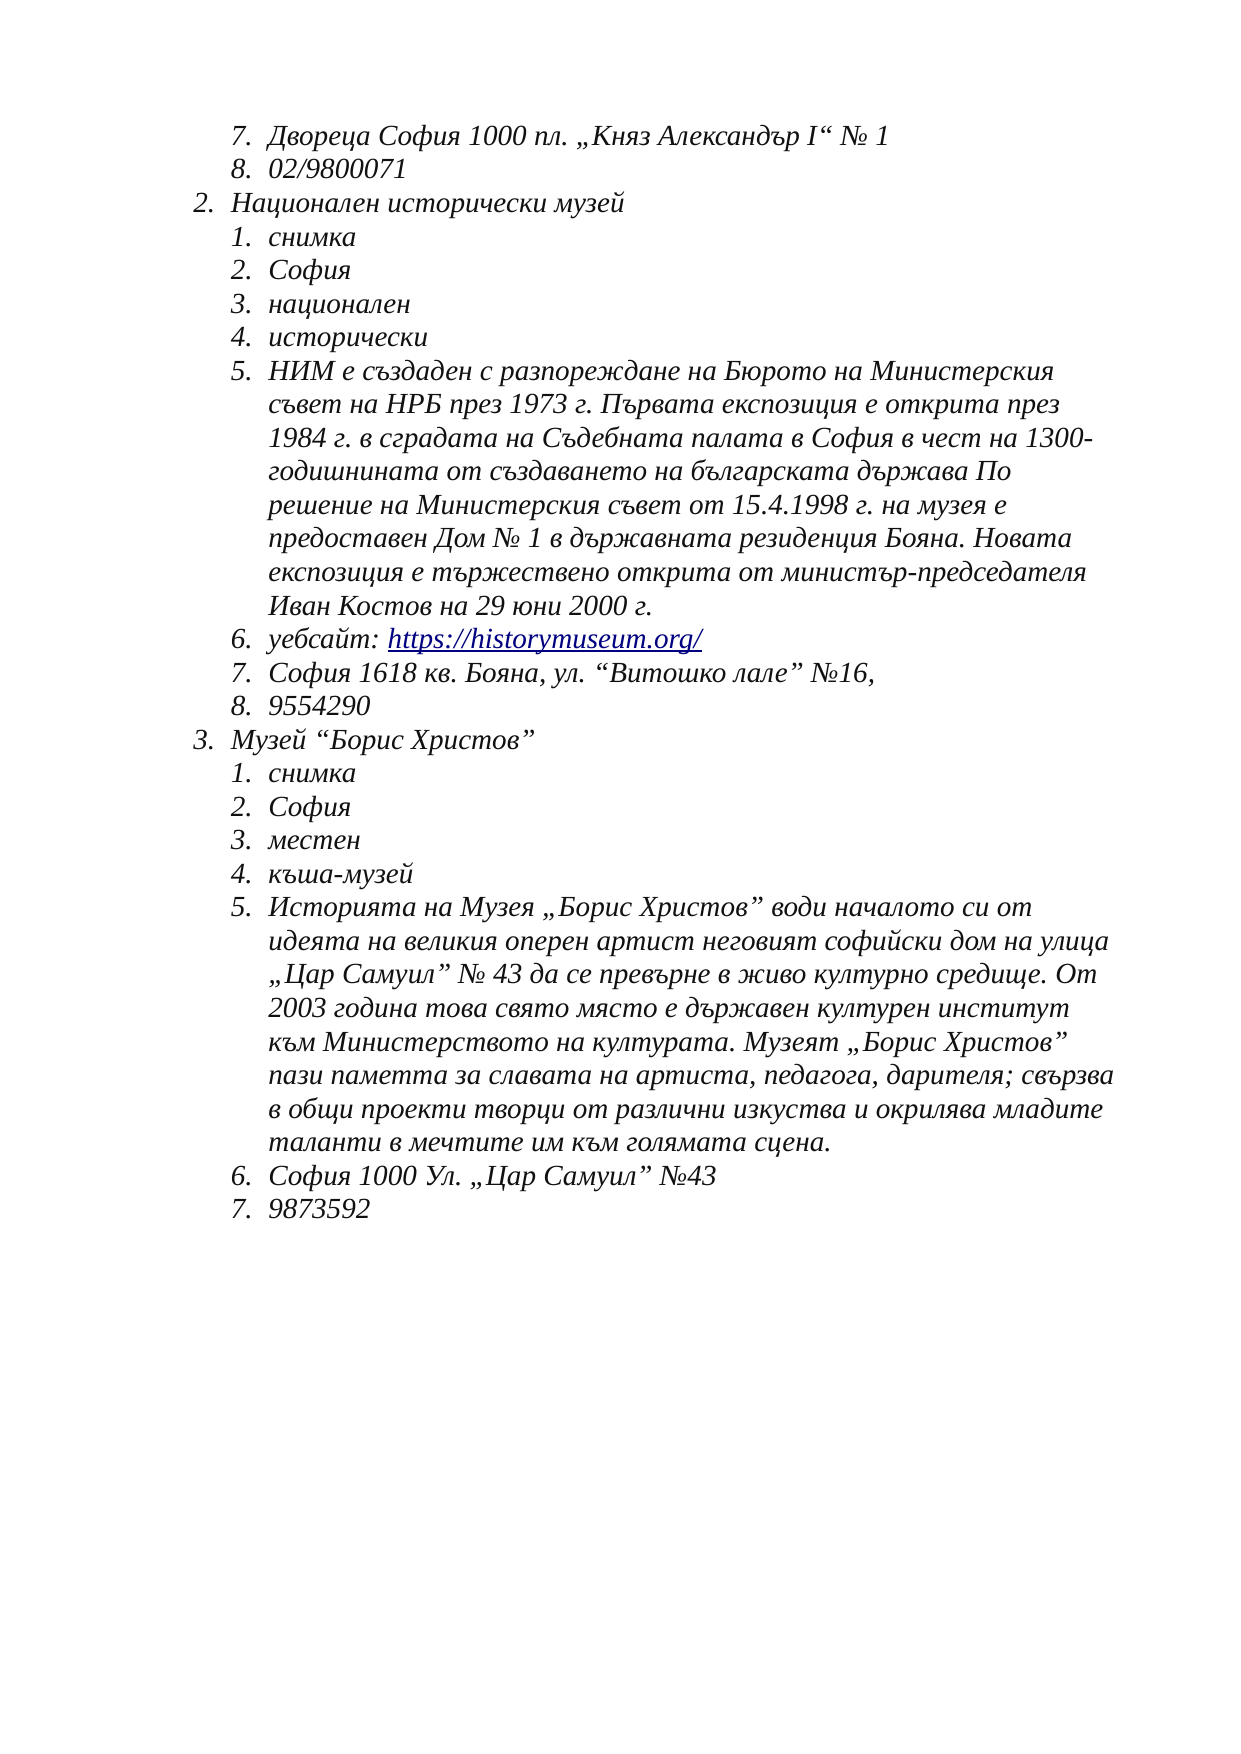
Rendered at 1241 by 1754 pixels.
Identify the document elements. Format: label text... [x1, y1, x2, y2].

list Историята на Музея „Борис Христов” води началото си от идеята на великия оперен артист неговият софийски дом на улица „Цар Самуил” № 43 да се превърне в живо културно средище. От 2003 година това свято място е държавен културен институт към Министерството на културата. Музеят „Борис Христов” пази паметта за славата на артиста, педагога, дарителя; свързва в общи проекти творци от различни изкуства и окрилява младите таланти в мечтите им към голямата сцена. [231, 889, 1122, 1158]
list снимка [231, 219, 1122, 252]
list София 1000 Ул. „Цар Самуил” №43 [231, 1158, 1122, 1191]
list София [231, 789, 1122, 822]
list 9554290 [231, 688, 1122, 722]
list уебсайт: https://historymuseum.org/ [231, 621, 1122, 655]
list 9873592 [231, 1191, 1122, 1225]
list 02/9800071 [231, 152, 1122, 185]
list София [231, 252, 1122, 286]
list снимка [231, 755, 1122, 789]
list Национален исторически музей [193, 185, 1122, 219]
list Двореца София 1000 пл. „Княз Александър I“ № 1 [231, 118, 1122, 152]
list София 1618 кв. Бояна, ул. “Витошко лале” №16, [231, 655, 1122, 688]
list местен [231, 822, 1122, 856]
list къша-музей [231, 856, 1122, 889]
list Музей “Борис Христов” [193, 722, 1122, 755]
list НИМ е създаден с разпореждане на Бюрото на Министерския съвет на НРБ през 1973 г. Първата експозиция е открита през 1984 г. в сградата на Съдебната палата в София в чест на 1300-годишнината от създаването на българската държава По решение на Министерския съвет от 15.4.1998 г. на музея е предоставен Дом № 1 в държавната резиденция Бояна. Новата експозиция е тържествено открита от министър-председателя Иван Костов на 29 юни 2000 г. [231, 353, 1122, 621]
list исторически [231, 319, 1122, 353]
list национален [231, 286, 1122, 319]
